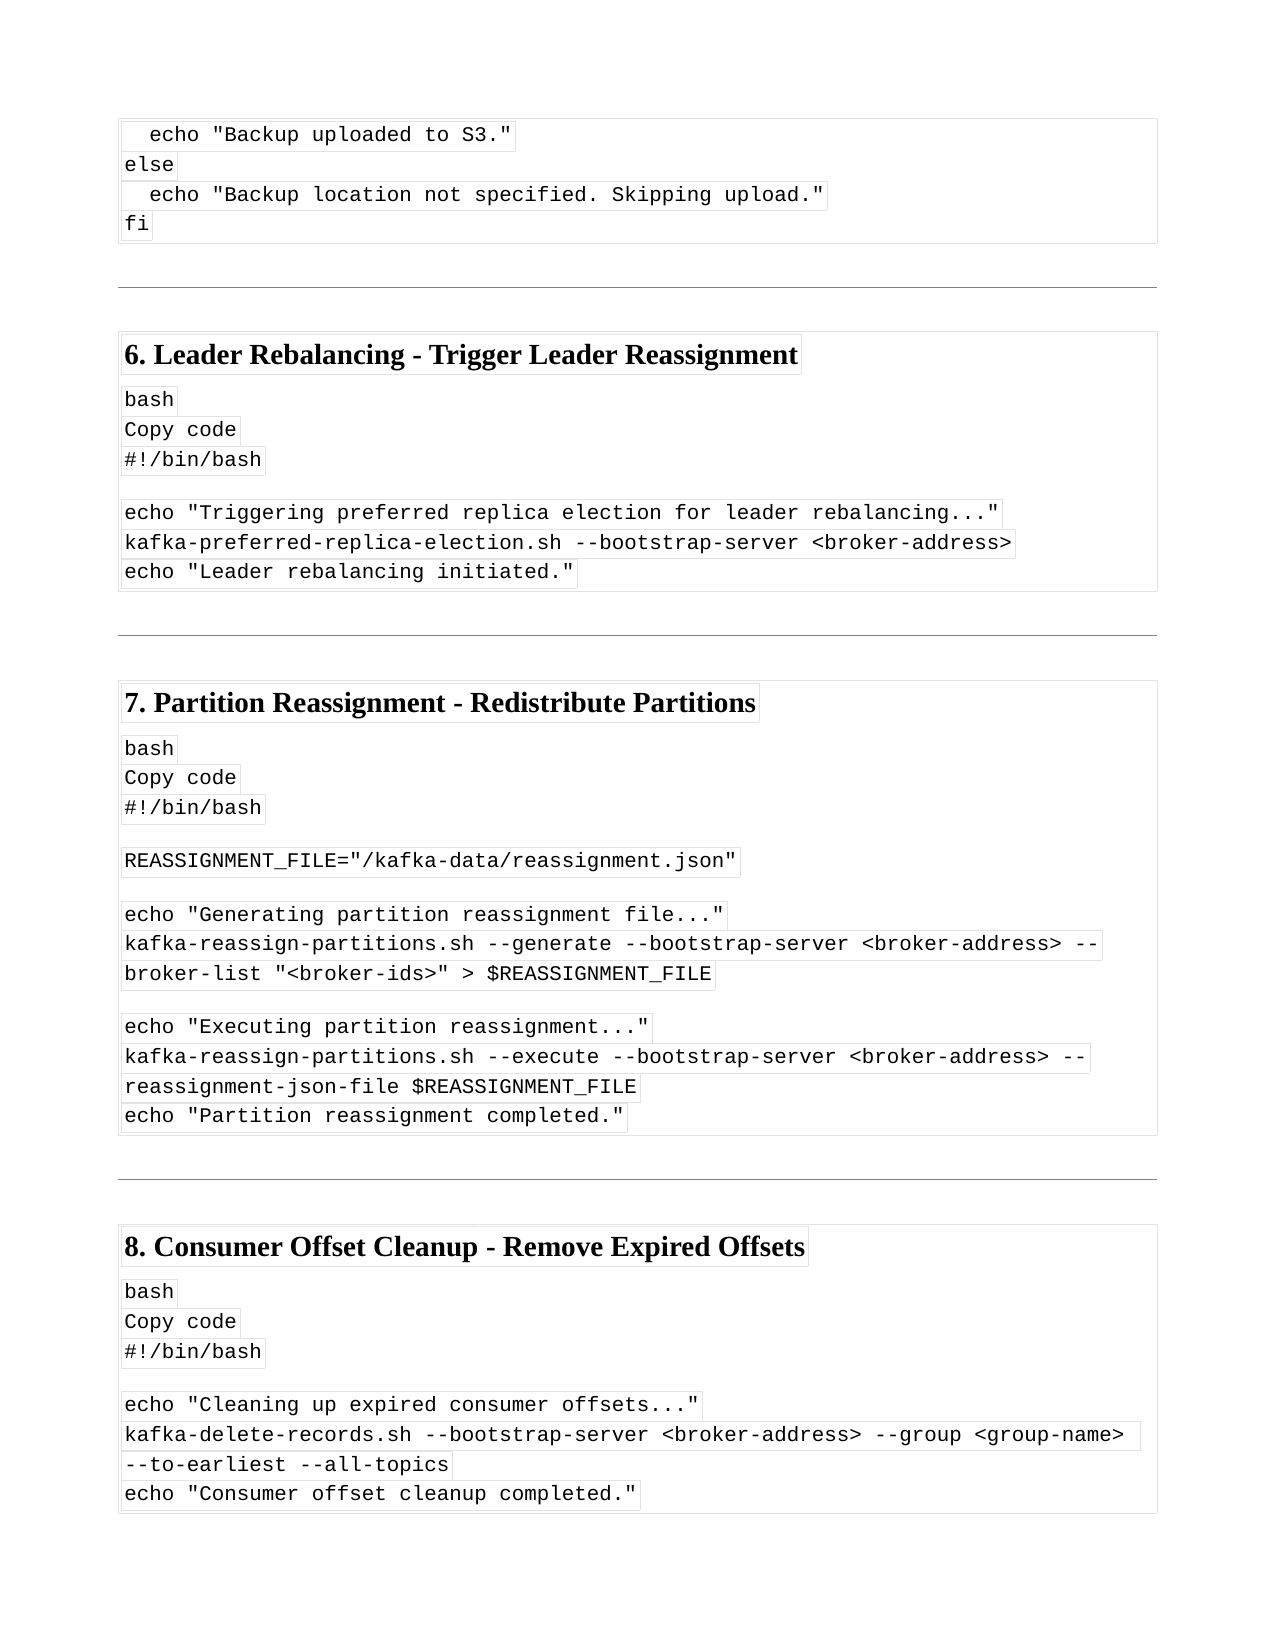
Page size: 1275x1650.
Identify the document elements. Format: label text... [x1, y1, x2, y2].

subtitle 6. Leader Rebalancing - Trigger Leader Reassignment [119, 332, 1157, 374]
text kafka-reassign-partitions.sh --execute --bootstrap-server <broker-address> --reassignment-json-file $REASSIGNMENT_FILE [122, 1040, 1157, 1099]
text Copy code [178, 761, 1157, 791]
text echo "Leader rebalancing initiated." [119, 555, 1157, 591]
text fi [119, 207, 1157, 243]
subtitle 7. Partition Reassignment - Redistribute Partitions [119, 681, 1157, 722]
text Copy code [178, 413, 1157, 443]
text echo "Executing partition reassignment..." [119, 1010, 1157, 1040]
text Copy code [122, 417, 240, 443]
text bash [119, 383, 1157, 413]
subtitle 8. Consumer Offset Cleanup - Remove Expired Offsets [119, 1225, 1157, 1266]
text #!/bin/bash [241, 1335, 1157, 1368]
text bash [119, 1276, 1157, 1305]
text else [122, 148, 1157, 177]
text Copy code [122, 765, 240, 791]
text kafka-delete-records.sh --bootstrap-server <broker-address> --group <group-name> --to-earliest --all-topics [122, 1422, 1140, 1450]
text kafka-reassign-partitions.sh --generate --bootstrap-server <broker-address> --broker-list "<broker-ids>" > $REASSIGNMENT_FILE [716, 927, 1157, 990]
text echo "Triggering preferred replica election for leader rebalancing..." [119, 496, 1157, 526]
text kafka-preferred-replica-election.sh --bootstrap-server <broker-address> [1003, 526, 1157, 555]
text bash [119, 732, 1157, 761]
text echo "Backup uploaded to S3." [119, 119, 1157, 148]
text echo "Partition reassignment completed." [119, 1099, 1157, 1135]
text echo "Backup location not specified. Skipping upload." [178, 177, 1157, 207]
text REASSIGNMENT_FILE="/kafka-data/reassignment.json" [119, 844, 1157, 877]
text echo "Backup location not specified. Skipping upload." [122, 182, 827, 207]
text Copy code [178, 1305, 1157, 1335]
text #!/bin/bash [122, 447, 265, 475]
text #!/bin/bash [122, 1339, 265, 1368]
text Copy code [122, 1309, 240, 1335]
text echo "Cleaning up expired consumer offsets..." [119, 1388, 1157, 1418]
text #!/bin/bash [241, 443, 1157, 475]
text kafka-preferred-replica-election.sh --bootstrap-server <broker-address> [122, 530, 1015, 555]
text kafka-reassign-partitions.sh --generate --bootstrap-server <broker-address> --broker-list "<broker-ids>" > $REASSIGNMENT_FILE [122, 931, 1102, 960]
text echo "Consumer offset cleanup completed." [119, 1477, 1157, 1513]
text kafka-delete-records.sh --bootstrap-server <broker-address> --group <group-name> --to-earliest --all-topics [453, 1418, 1157, 1477]
text kafka-reassign-partitions.sh --generate --bootstrap-server <broker-address> --broker-list "<broker-ids>" > $REASSIGNMENT_FILE [122, 961, 715, 990]
text kafka-delete-records.sh --bootstrap-server <broker-address> --group <group-name> --to-earliest --all-topics [122, 1452, 452, 1477]
text #!/bin/bash [122, 795, 265, 824]
text #!/bin/bash [241, 791, 1157, 824]
text echo "Generating partition reassignment file..." [119, 898, 1157, 927]
